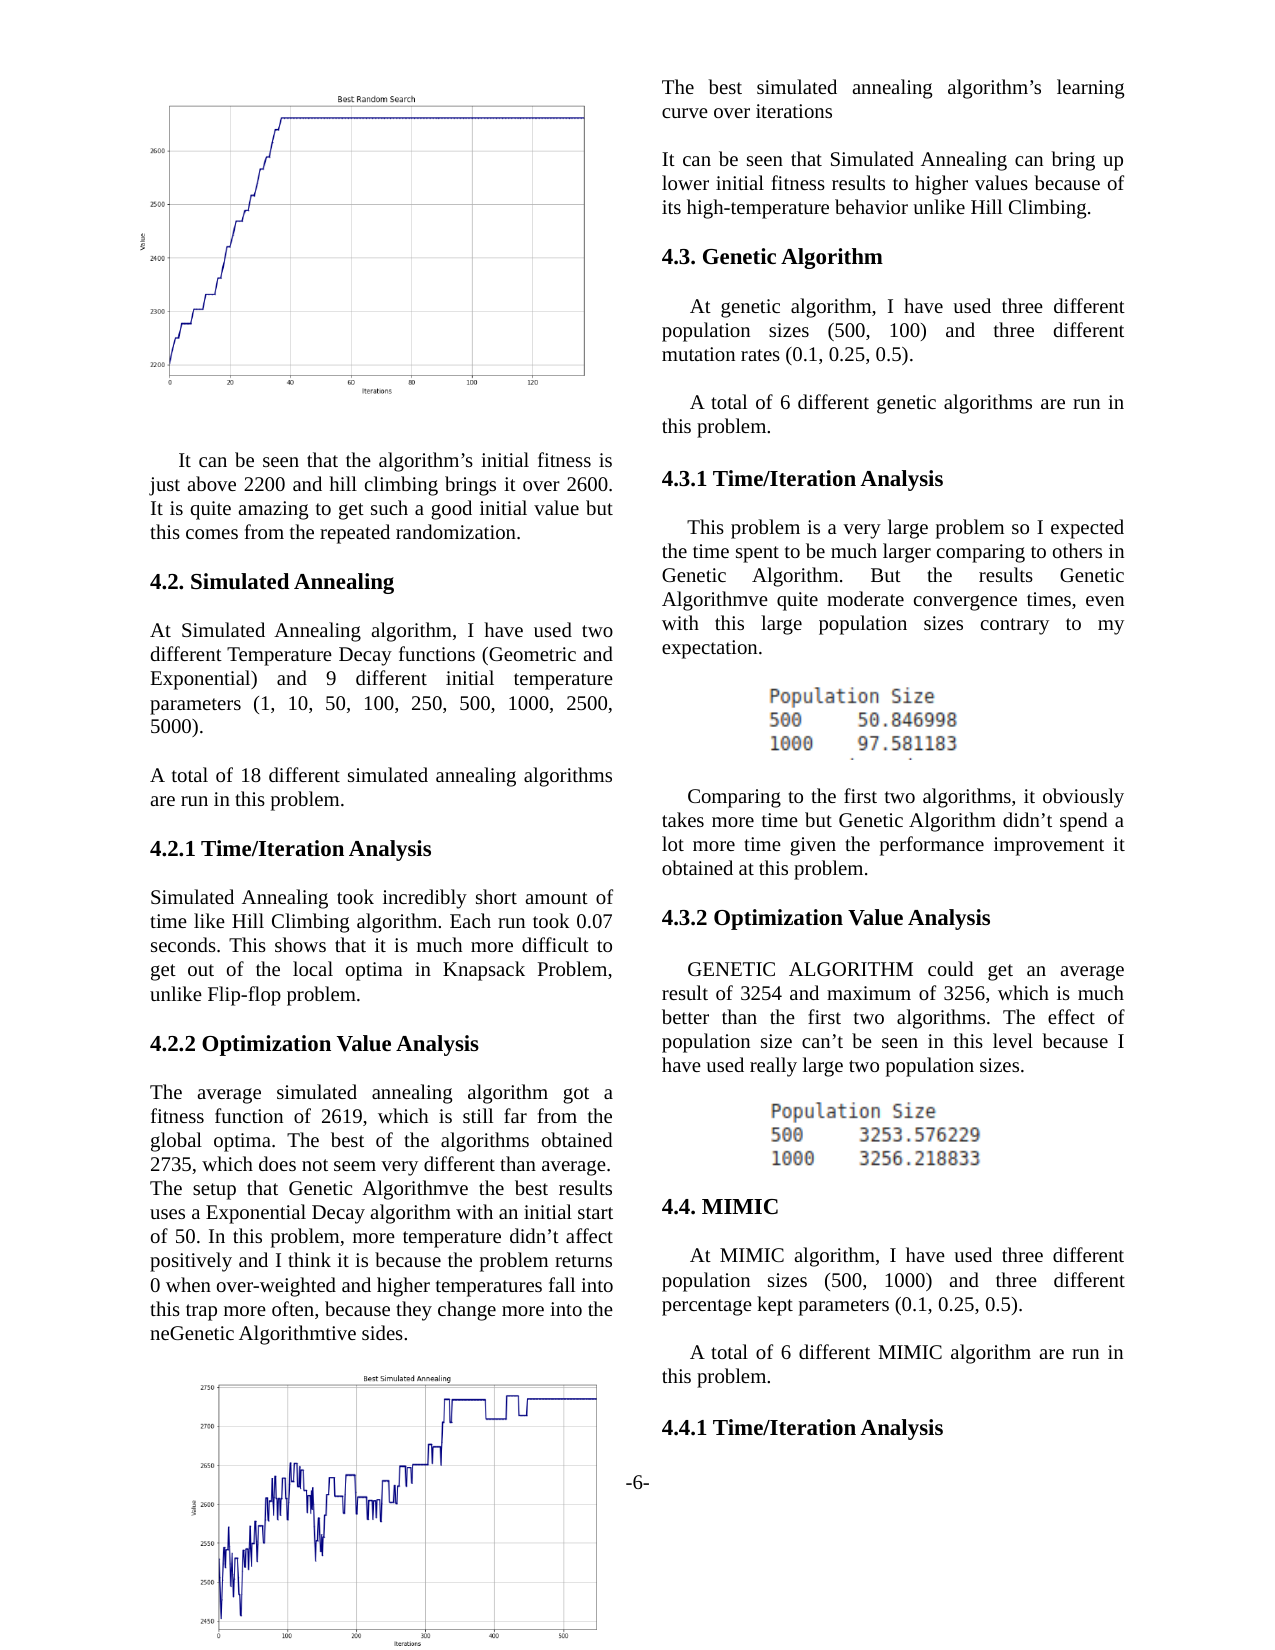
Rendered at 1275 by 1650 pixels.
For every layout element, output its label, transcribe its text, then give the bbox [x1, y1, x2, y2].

text 4.3.1 Time/Iteration Analysis [662, 464, 1125, 491]
subtitle 4.4. MIMIC [662, 1193, 1125, 1219]
text The setup that Genetic Algorithmve the best results uses a Exponential Decay algorithm with an initial start of 50. In this problem, more temperature didn’t affect positively and I think it is because the problem returns 0 when over-weighted and higher temperatures fall into this trap more often, because they change more into the neGenetic Algorithmtive sides. [150, 1176, 614, 1345]
text The average simulated annealing algorithm got a fitness function of 2619, which is still far from the global optima. The best of the algorithms obtained 2735, which does not seem very different than average. [150, 1080, 614, 1176]
text At Simulated Annealing algorithm, I have used two different Temperature Decay functions (Geometric and Exponential) and 9 different initial temperature parameters (1, 10, 50, 100, 250, 500, 1000, 2500, 5000). [150, 618, 614, 738]
text This problem is a very large problem so I expected the time spent to be much larger comparing to others in Genetic Algorithm. But the results Genetic Algorithmve quite moderate convergence times, even with this large population sizes contrary to my expectation. [662, 515, 1125, 659]
text 4.2.2 Optimization Value Analysis [150, 1029, 614, 1056]
text At genetic algorithm, I have used three different population sizes (500, 100) and three different mutation rates (0.1, 0.25, 0.5). [662, 294, 1125, 366]
text At MIMIC algorithm, I have used three different population sizes (500, 1000) and three different percentage kept parameters (0.1, 0.25, 0.5). [662, 1243, 1125, 1316]
text It can be seen that the algorithm’s initial fitness is just above 2200 and hill climbing brings it over 2600. It is quite amazing to get such a good initial value but this comes from the repeated randomization. [150, 447, 614, 544]
text A total of 6 different MIMIC algorithm are run in this problem. [662, 1340, 1125, 1388]
text Simulated Annealing took incredibly short amount of time like Hill Climbing algorithm. Each run took 0.07 seconds. This shows that it is much more difficult to get out of the local optima in Knapsack Problem, unlike Flip-flop problem. [150, 885, 614, 1006]
subtitle 4.3. Genetic Algorithm [662, 243, 1125, 270]
text 4.4.1 Time/Iteration Analysis [662, 1414, 1125, 1441]
text Comparing to the first two algorithms, it obviously takes more time but Genetic Algorithm didn’t spend a lot more time given the performance improvement it obtained at this problem. [662, 784, 1125, 880]
text The best simulated annealing algorithm’s learning curve over iterations [662, 75, 1125, 123]
text 4.2. Simulated Annealing [150, 568, 614, 594]
text 4.2.1 Time/Iteration Analysis [150, 835, 614, 861]
text It can be seen that Simulated Annealing can bring up lower initial fitness results to higher values because of its high-temperature behavior unlike Hill Climbing. [662, 147, 1125, 219]
text A total of 18 different simulated annealing algorithms are run in this problem. [150, 763, 614, 811]
text 4.3.2 Optimization Value Analysis [662, 904, 1125, 931]
text GENETIC ALGORITHM could get an average result of 3254 and maximum of 3256, which is much better than the first two algorithms. The effect of population size can’t be seen in this level because I have used really large two population sizes. [662, 957, 1125, 1077]
text A total of 6 different genetic algorithms are run in this problem. [662, 390, 1125, 438]
